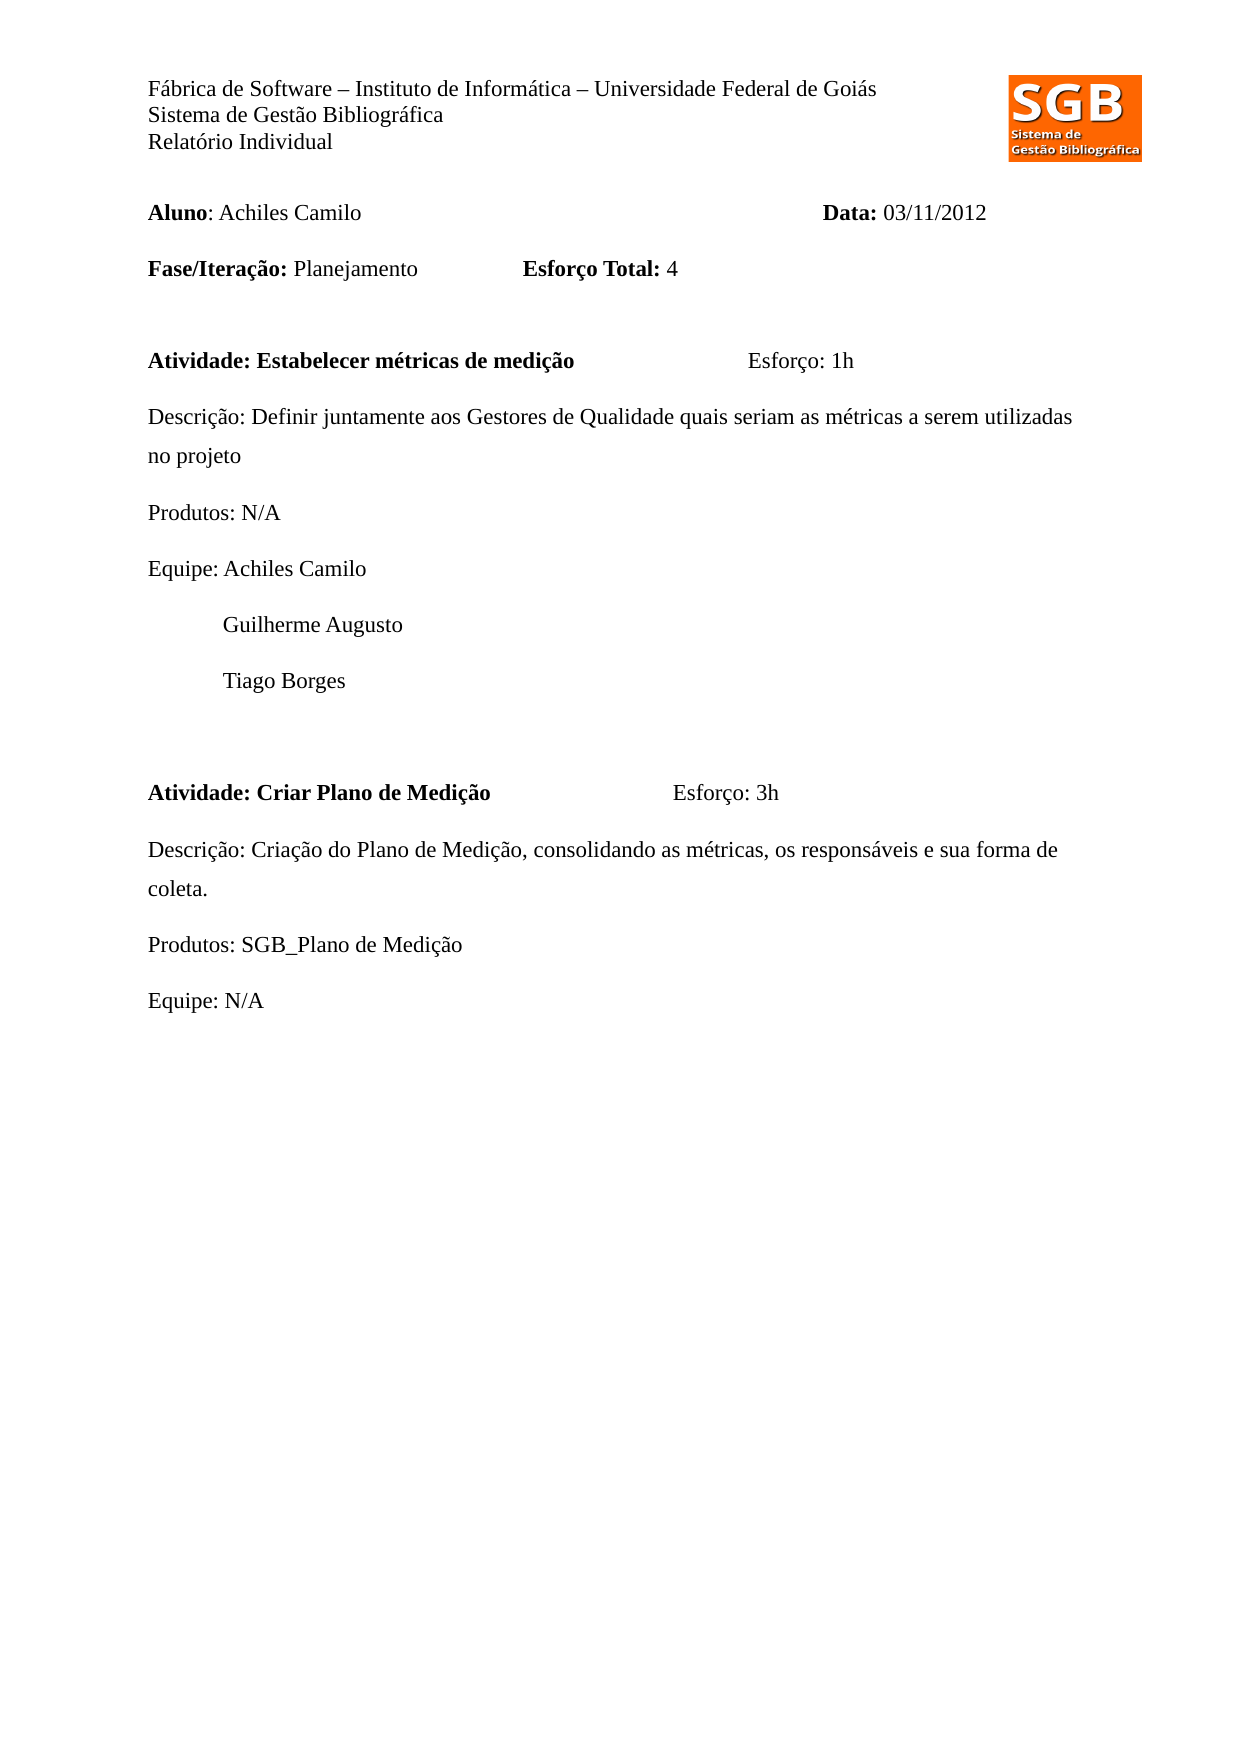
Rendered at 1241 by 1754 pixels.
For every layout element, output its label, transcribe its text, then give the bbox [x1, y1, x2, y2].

text Guilherme Augusto [148, 611, 1093, 637]
text Aluno: Achiles Camilo Data: 03/11/2012 [148, 199, 1093, 225]
text Atividade: Estabelecer métricas de medição Esforço: 1h [148, 347, 1093, 373]
text Equipe: Achiles Camilo [148, 555, 1093, 581]
text Equipe: N/A [148, 987, 1093, 1014]
text Atividade: Criar Plano de Medição Esforço: 3h [148, 779, 1093, 806]
text Descrição: Definir juntamente aos Gestores de Qualidade quais seriam as métricas a serem utilizadas no projeto [148, 403, 1093, 469]
text Produtos: N/A [148, 499, 1093, 525]
text Tiago Borges [148, 667, 1093, 693]
text Fase/Iteração: Planejamento Esforço Total: 4 [148, 255, 1093, 281]
text Produtos: SGB_Plano de Medição [148, 931, 1093, 958]
text Descrição: Criação do Plano de Medição, consolidando as métricas, os responsáveis e sua forma de coleta. [148, 836, 1093, 901]
